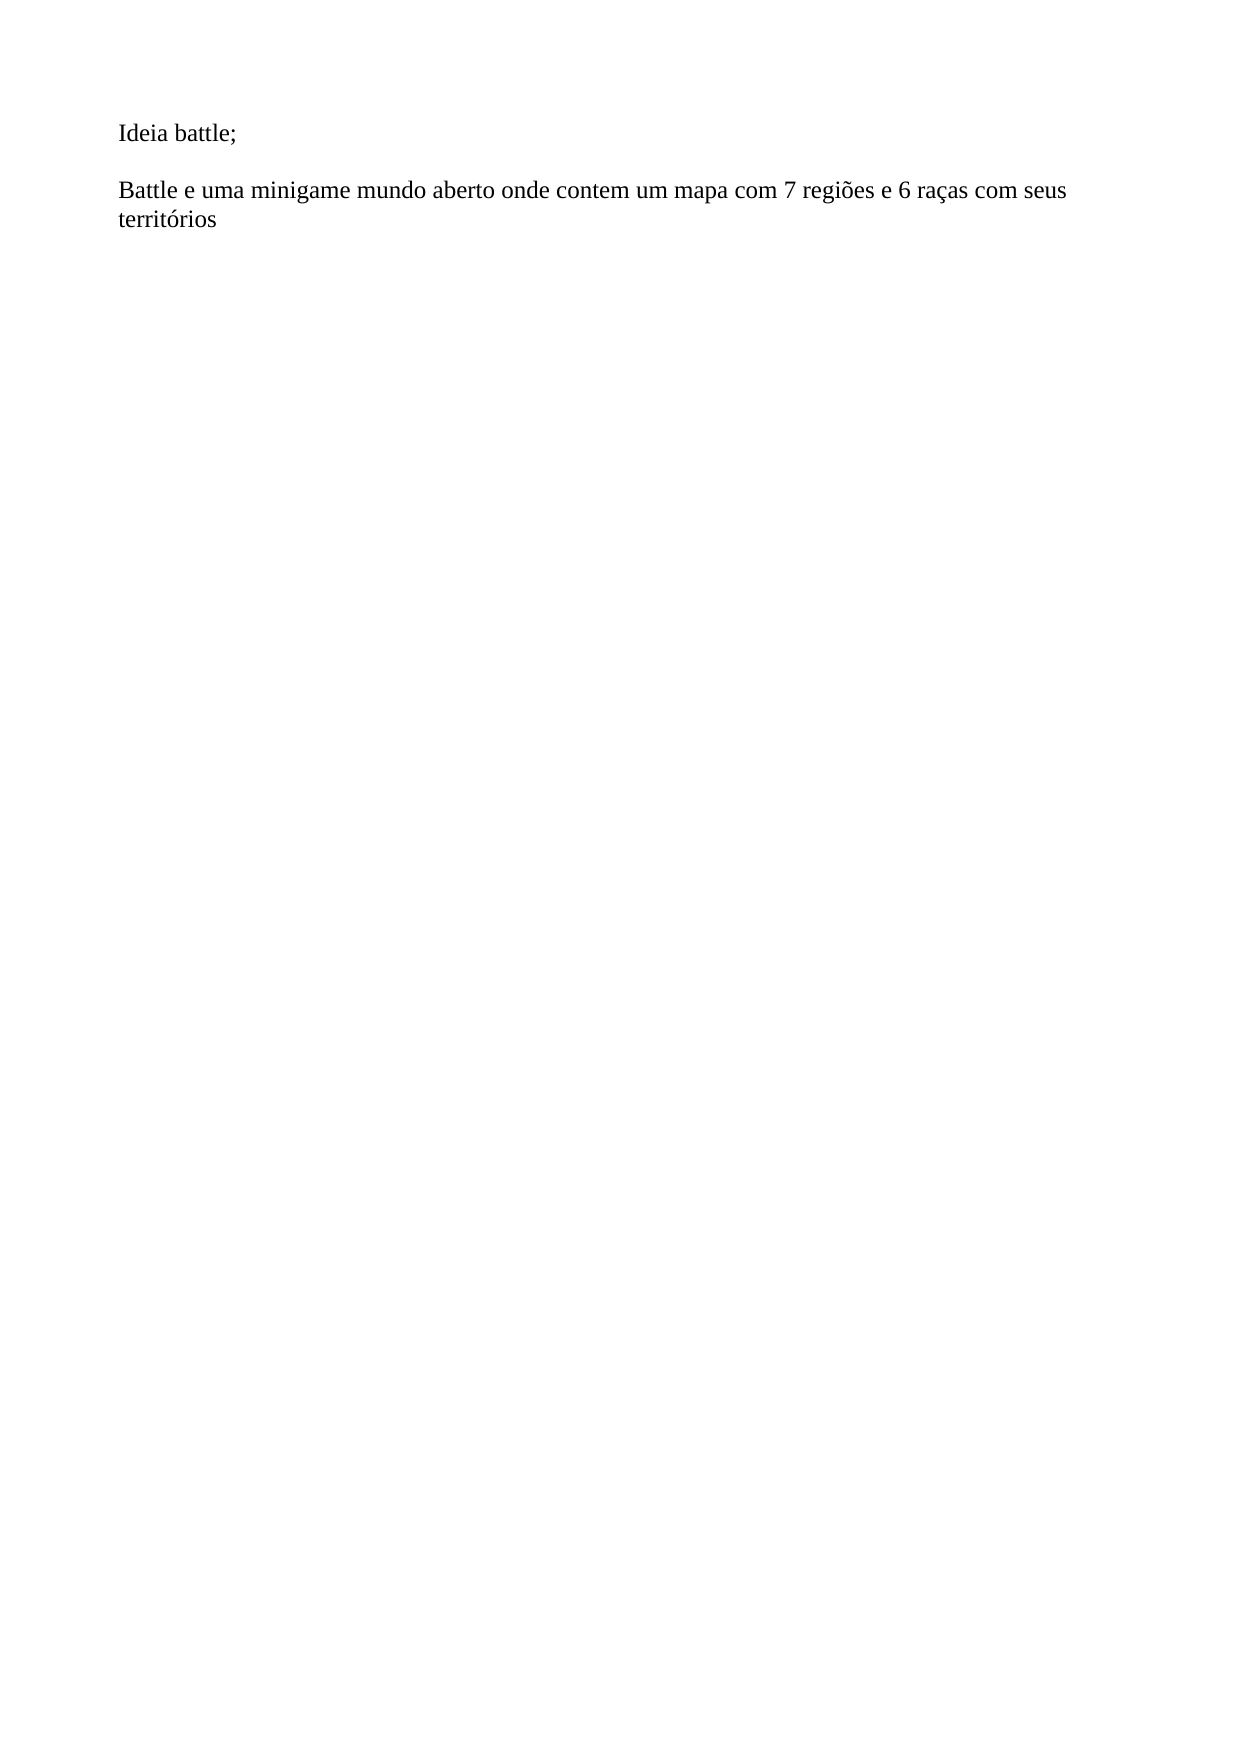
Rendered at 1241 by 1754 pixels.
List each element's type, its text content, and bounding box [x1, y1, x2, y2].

text Ideia battle; [118, 118, 1122, 147]
text Battle e uma minigame mundo aberto onde contem um mapa com 7 regiões e 6 raças com seus territórios [118, 176, 1122, 262]
